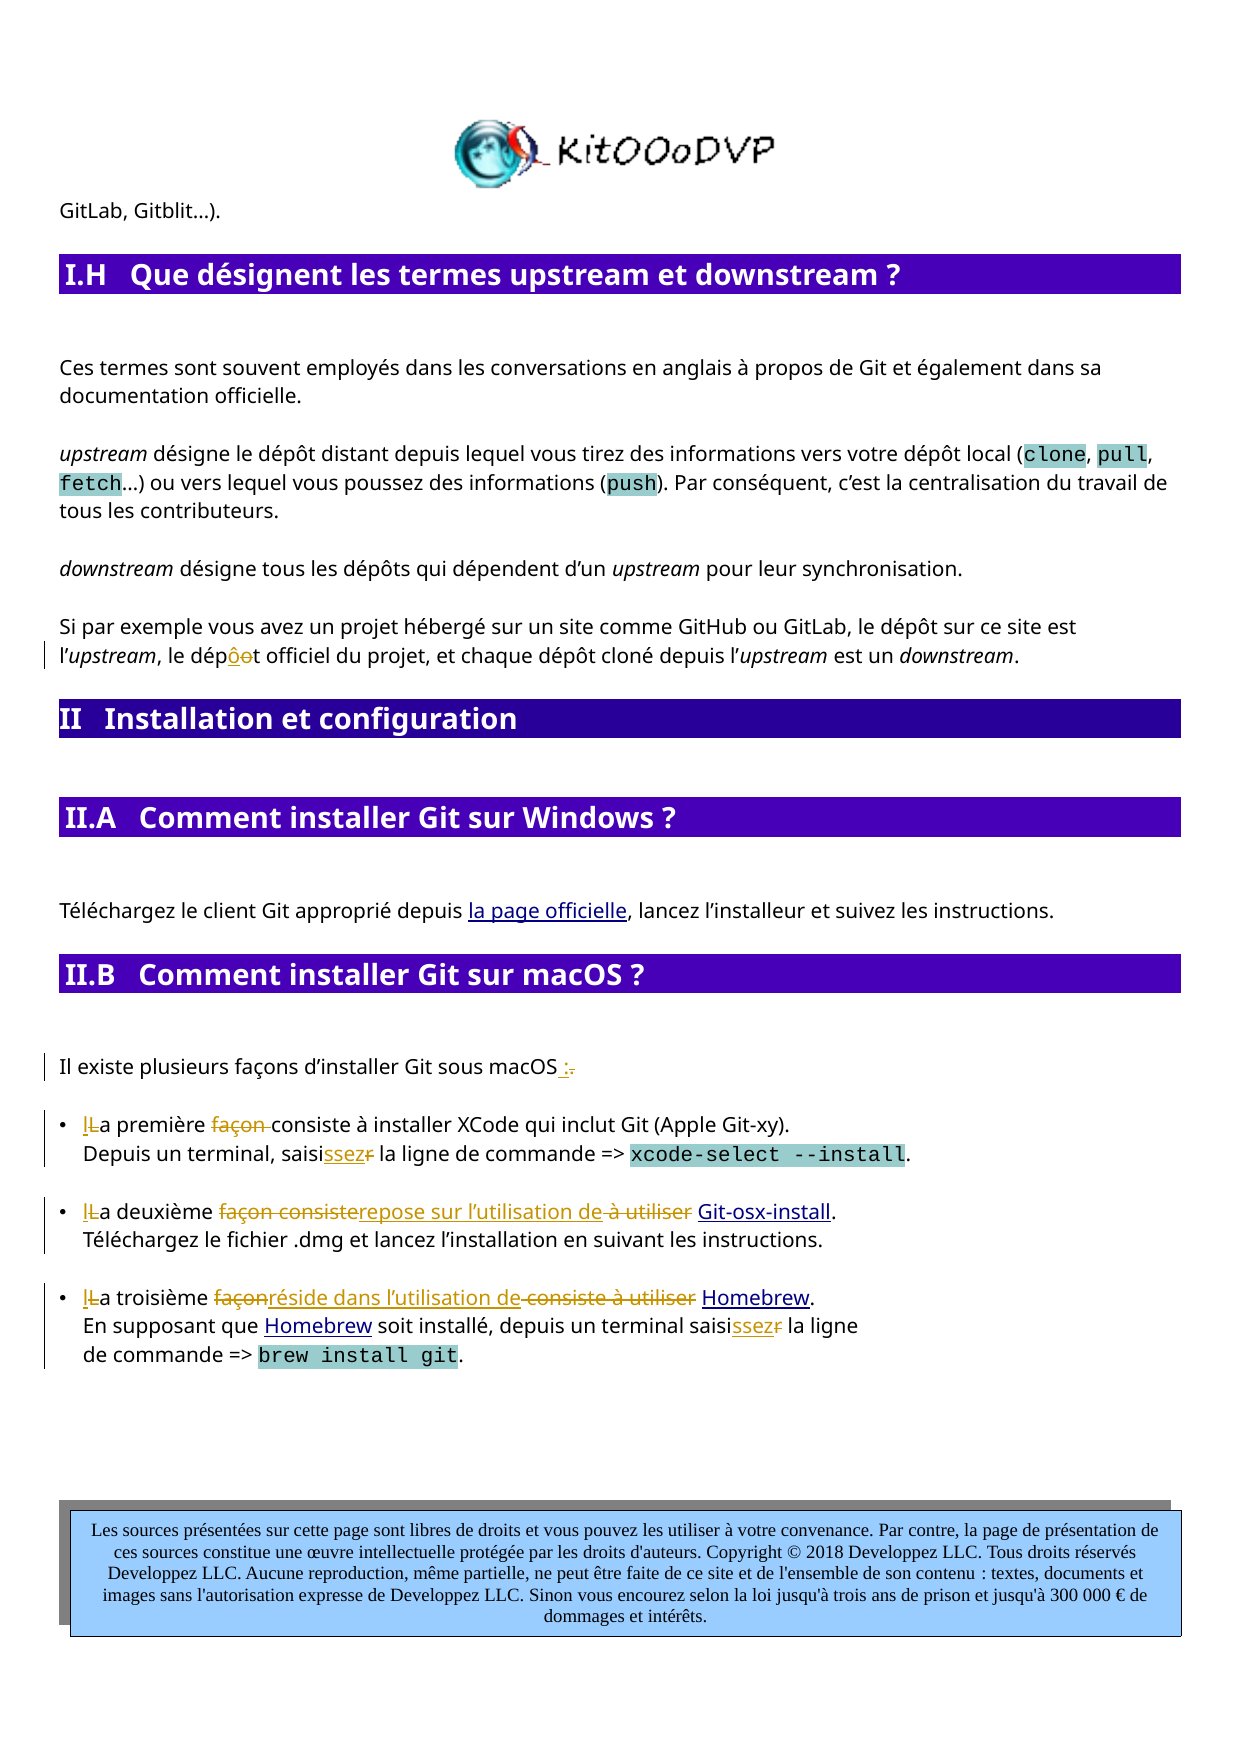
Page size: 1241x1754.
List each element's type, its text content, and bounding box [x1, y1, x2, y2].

list la deuxième repose sur l’utilisation de Git-osx-install. Téléchargez le fichier .dmg et lancez l’installation en suivant les instructions. [59, 1197, 1181, 1254]
text downstream désigne tous les dépôts qui dépendent d’un upstream pour leur synchronisation. [59, 554, 1181, 583]
subtitle Que désignent les termes upstream et downstream ? [59, 254, 1181, 294]
subtitle Comment installer Git sur macOS ? [59, 954, 1181, 993]
text Ces termes sont souvent employés dans les conversations en anglais à propos de Git et également dans sa documentation officielle. [59, 353, 1181, 410]
subtitle Installation et configuration [59, 699, 1181, 738]
list la troisième réside dans l’utilisation de Homebrew. En supposant que Homebrew soit installé, depuis un terminal saisissez la ligne de commande => brew install git. [59, 1283, 1181, 1369]
text Téléchargez le client Git approprié depuis la page officielle, lancez l’installeur et suivez les instructions. [59, 896, 1181, 924]
picture [453, 118, 781, 191]
text upstream désigne le dépôt distant depuis lequel vous tirez des informations vers votre dépôt local (clone, pull, fetch…) ou vers lequel vous poussez des informations (push). Par conséquent, c’est la centralisation du travail de tous les contributeurs. [59, 439, 1181, 525]
list la première consiste à installer XCode qui inclut Git (Apple Git-xy). Depuis un terminal, saisissez la ligne de commande => xcode-select --install. [59, 1110, 1181, 1167]
subtitle Comment installer Git sur Windows ? [59, 797, 1181, 837]
text Si par exemple vous avez un projet hébergé sur un site comme GitHub ou GitLab, le dépôt sur ce site est l’upstream, le dépôt officiel du projet, et chaque dépôt cloné depuis l’upstream est un downstream. [59, 612, 1181, 669]
text Il existe plusieurs façons d’installer Git sous macOS : [59, 1052, 1181, 1081]
text GitLab, Gitblit…). [59, 196, 1181, 225]
